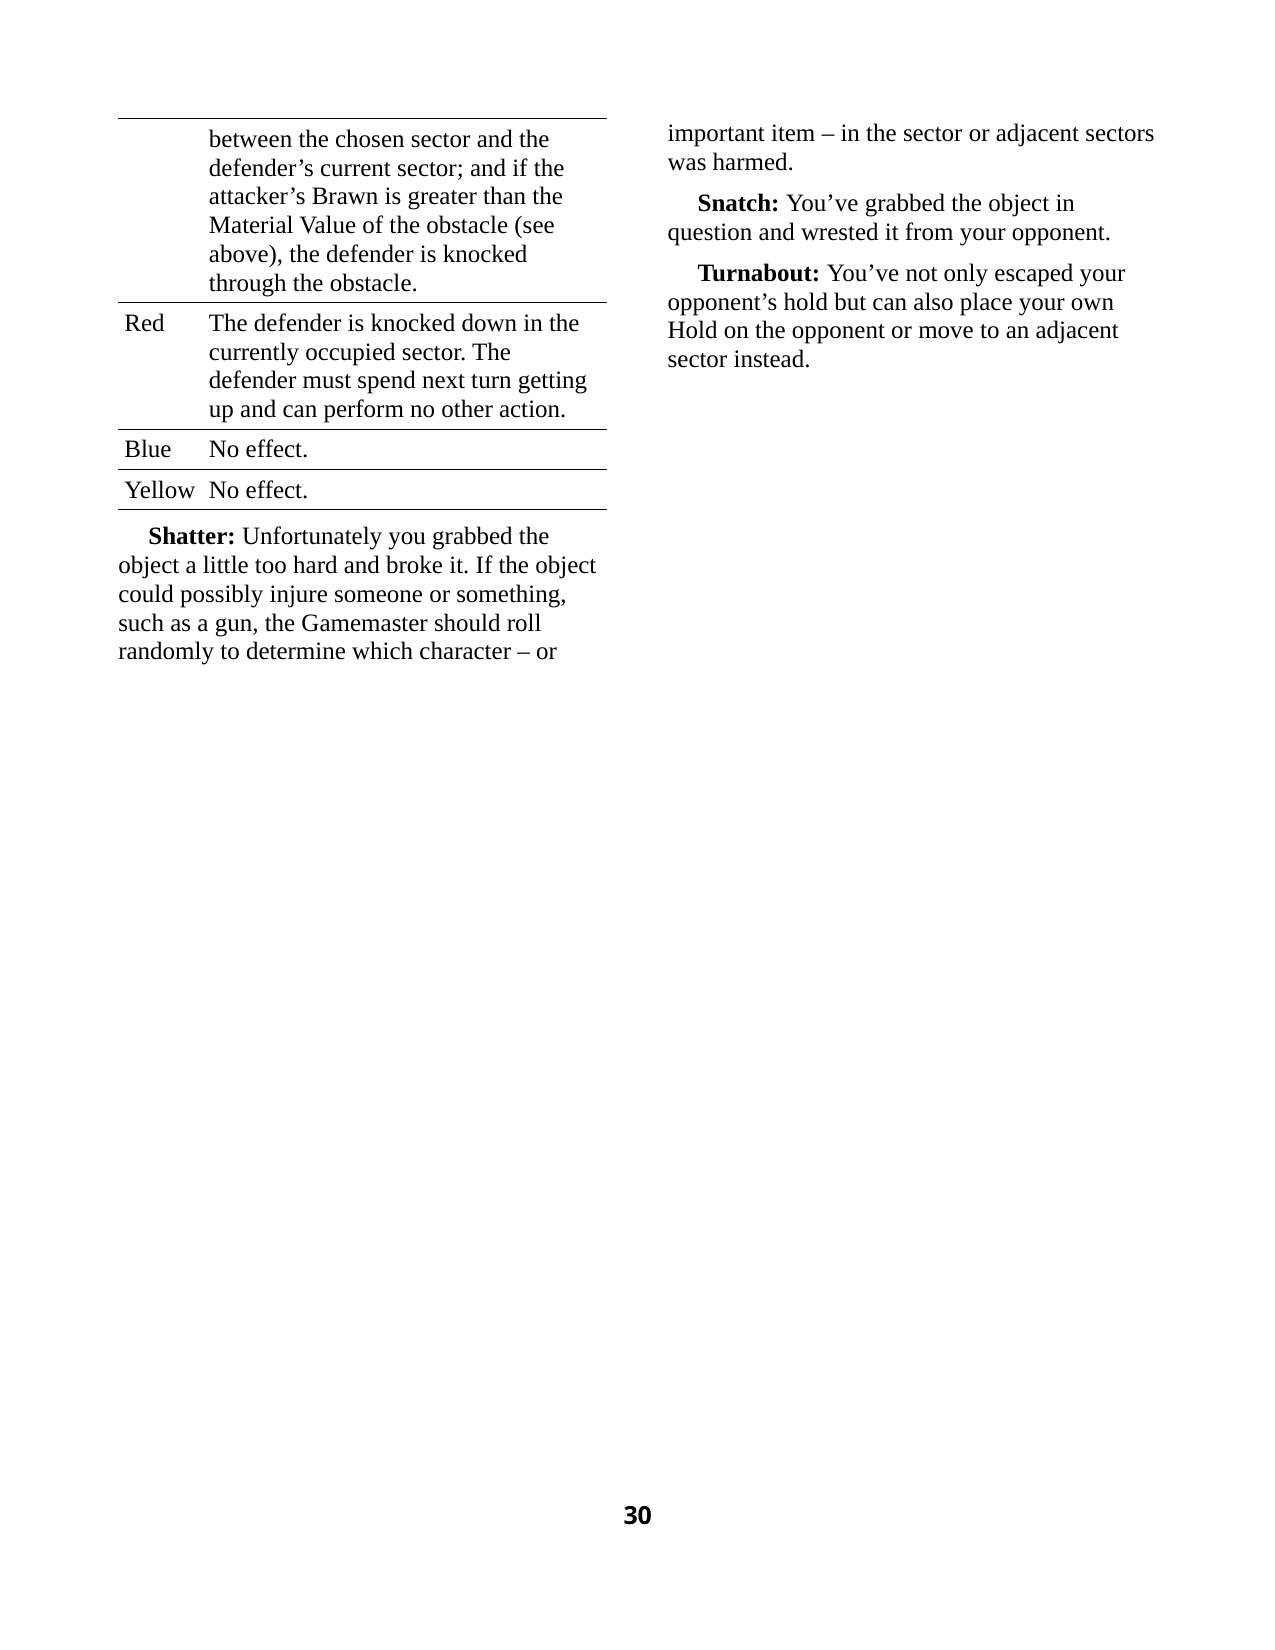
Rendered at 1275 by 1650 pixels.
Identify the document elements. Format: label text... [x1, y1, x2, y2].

table_cell The defender is knocked down in the currently occupied sector. The defender must spend next turn getting up and can perform no other action. [203, 303, 607, 429]
table_cell [118, 119, 203, 302]
text Snatch: You’ve grabbed the object in question and wrested it from your opponent. [667, 188, 1157, 246]
table_cell between the chosen sector and the defender’s current sector; and if the attacker’s Brawn is greater than the Material Value of the obstacle (see above), the defender is knocked through the obstacle. [203, 119, 607, 302]
table_cell Blue [118, 430, 203, 469]
table_cell Red [118, 303, 203, 429]
table_cell No effect. [203, 470, 607, 509]
text important item – in the sector or adjacent sectors was harmed. [667, 118, 1157, 176]
text Turnabout: You’ve not only escaped your opponent’s hold but can also place your own Hold on the opponent or move to an adjacent sector instead. [667, 258, 1157, 373]
text Shatter: Unfortunately you grabbed the object a little too hard and broke it. If the object could possibly injure someone or something, such as a gun, the Gamemaster should roll randomly to determine which character – or [118, 521, 607, 665]
table_cell No effect. [203, 430, 607, 469]
table_cell Yellow [118, 470, 203, 509]
